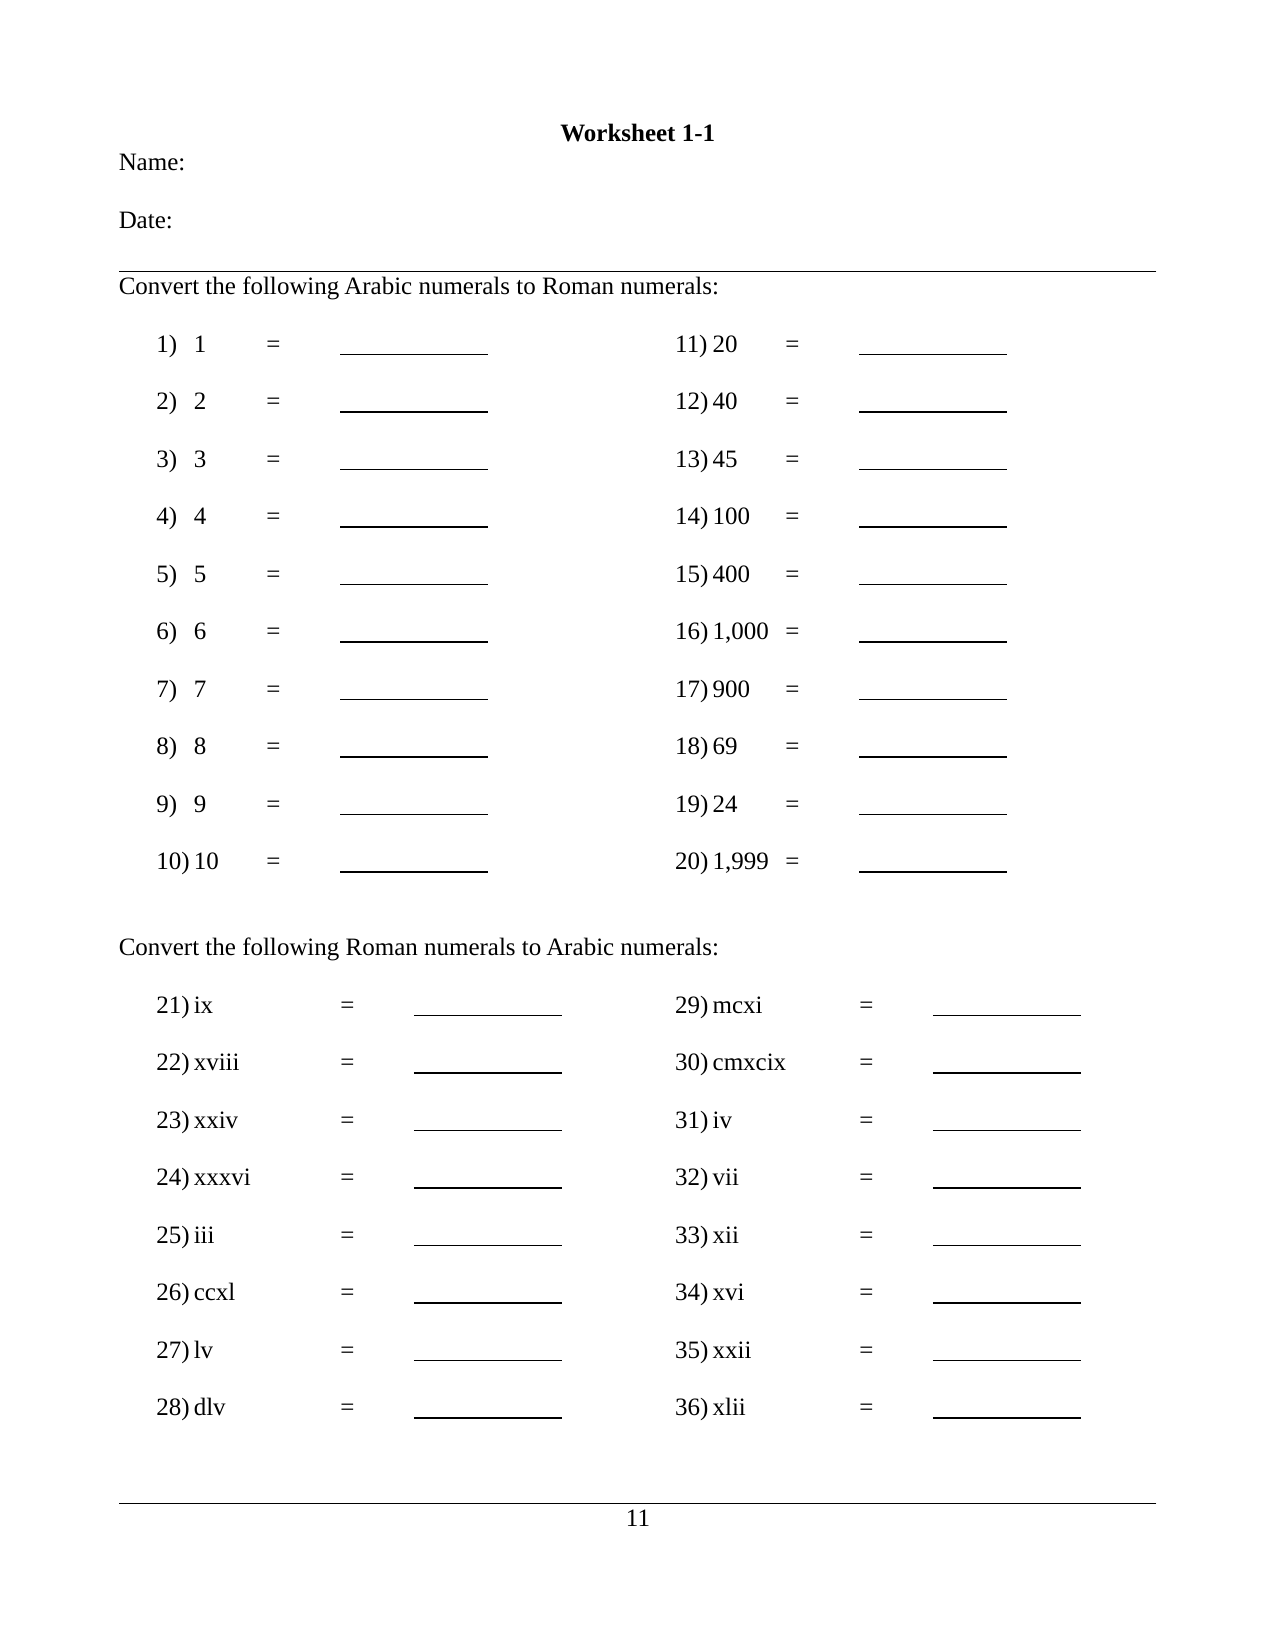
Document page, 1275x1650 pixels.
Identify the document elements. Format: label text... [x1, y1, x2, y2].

list 1,999 = [675, 846, 1156, 875]
list xii = [675, 1220, 1156, 1249]
list mcxi = [675, 990, 1156, 1019]
list ccxl = [156, 1277, 637, 1306]
list cmxcix = [675, 1047, 1156, 1076]
text Name: [118, 147, 1156, 176]
text Convert the following Roman numerals to Arabic numerals: [118, 932, 1156, 961]
list 8 = [156, 731, 637, 760]
text Convert the following Arabic numerals to Roman numerals: [118, 271, 1156, 300]
list xviii = [156, 1047, 637, 1076]
list xvi = [675, 1277, 1156, 1306]
list vii = [675, 1162, 1156, 1191]
list xlii = [675, 1392, 1156, 1421]
list iv = [675, 1105, 1156, 1134]
list 1,000 = [675, 616, 1156, 645]
list 24 = [675, 789, 1156, 817]
text Worksheet 1-1 [118, 118, 1156, 147]
list 69 = [675, 731, 1156, 760]
list 2 = [156, 386, 637, 415]
list 10 = [156, 846, 637, 875]
list 40 = [675, 386, 1156, 415]
list xxxvi = [156, 1162, 637, 1191]
list 5 = [156, 559, 637, 587]
list 400 = [675, 559, 1156, 587]
list 7 = [156, 674, 637, 702]
list 900 = [675, 674, 1156, 702]
list 45 = [675, 444, 1156, 472]
list iii = [156, 1220, 637, 1249]
text Date: [118, 205, 1156, 233]
list xxii = [675, 1335, 1156, 1364]
list 20 = [675, 329, 1156, 357]
list lv = [156, 1335, 637, 1364]
list 6 = [156, 616, 637, 645]
list 100 = [675, 501, 1156, 530]
list xxiv = [156, 1105, 637, 1134]
list 1 = [156, 329, 637, 357]
list 9 = [156, 789, 637, 817]
list 4 = [156, 501, 637, 530]
list dlv = [156, 1392, 637, 1421]
list ix = [156, 990, 637, 1019]
list 3 = [156, 444, 637, 472]
